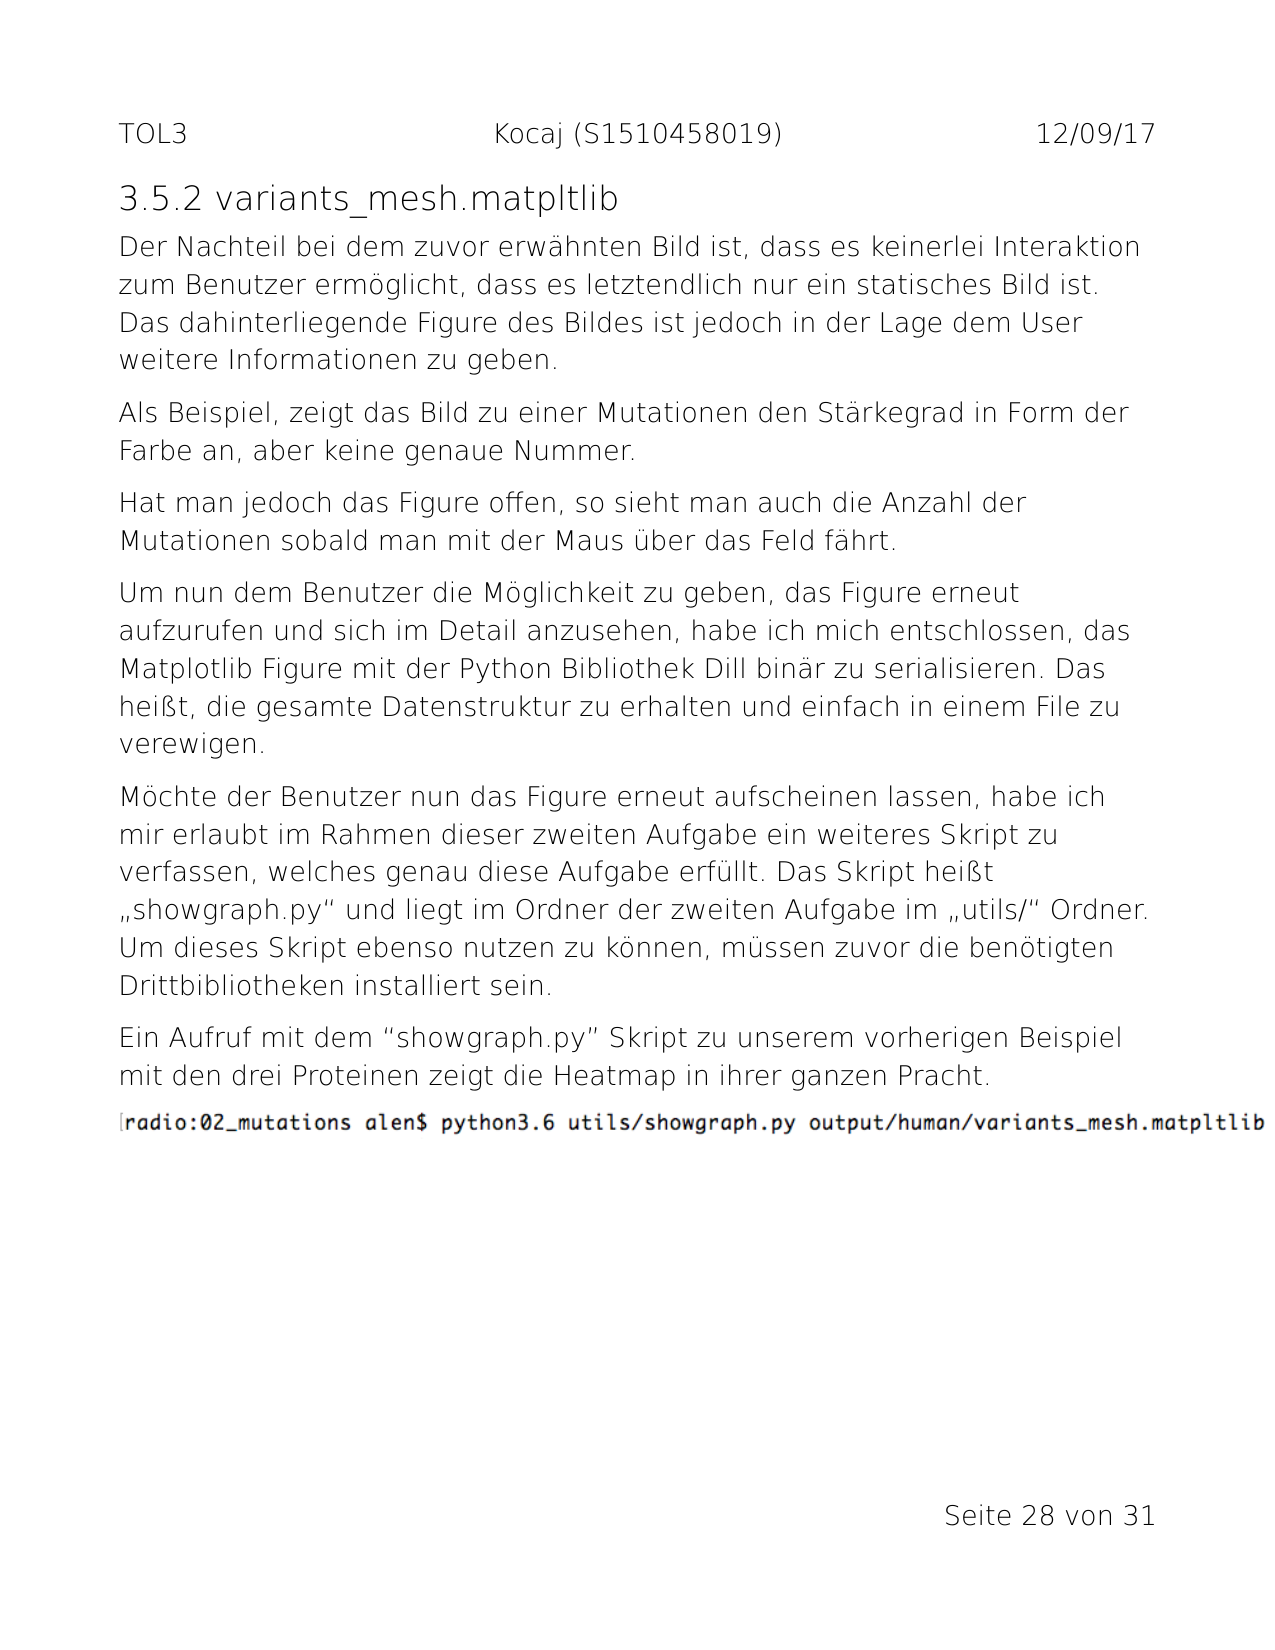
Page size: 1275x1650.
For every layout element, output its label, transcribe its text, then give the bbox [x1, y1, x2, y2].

picture [118, 1109, 1275, 1139]
subtitle 3.5.2 variants_mesh.matpltlib [118, 180, 1157, 219]
text Möchte der Benutzer nun das Figure erneut aufscheinen lassen, habe ich mir erlaubt im Rahmen dieser zweiten Aufgabe ein weiteres Skript zu verfassen, welches genau diese Aufgabe erfüllt. Das Skript heißt „showgraph.py“ und liegt im Ordner der zweiten Aufgabe im „utils/“ Ordner. Um dieses Skript ebenso nutzen zu können, müssen zuvor die benötigten Drittbibliotheken installiert sein. [118, 781, 1157, 1002]
text Hat man jedoch das Figure offen, so sieht man auch die Anzahl der Mutationen sobald man mit der Maus über das Feld fährt. [118, 487, 1157, 557]
text Der Nachteil bei dem zuvor erwähnten Bild ist, dass es keinerlei Interaktion zum Benutzer ermöglicht, dass es letztendlich nur ein statisches Bild ist. Das dahinterliegende Figure des Bildes ist jedoch in der Lage dem User weitere Informationen zu geben. [118, 231, 1157, 376]
text Als Beispiel, zeigt das Bild zu einer Mutationen den Stärkegrad in Form der Farbe an, aber keine genaue Nummer. [118, 397, 1157, 466]
text Um nun dem Benutzer die Möglichkeit zu geben, das Figure erneut aufzurufen und sich im Detail anzusehen, habe ich mich entschlossen, das Matplotlib Figure mit der Python Bibliothek Dill binär zu serialisieren. Das heißt, die gesamte Datenstruktur zu erhalten und einfach in einem File zu verewigen. [118, 577, 1157, 760]
text Ein Aufruf mit dem “showgraph.py” Skript zu unserem vorherigen Beispiel mit den drei Proteinen zeigt die Heatmap in ihrer ganzen Pracht. [118, 1023, 1157, 1092]
